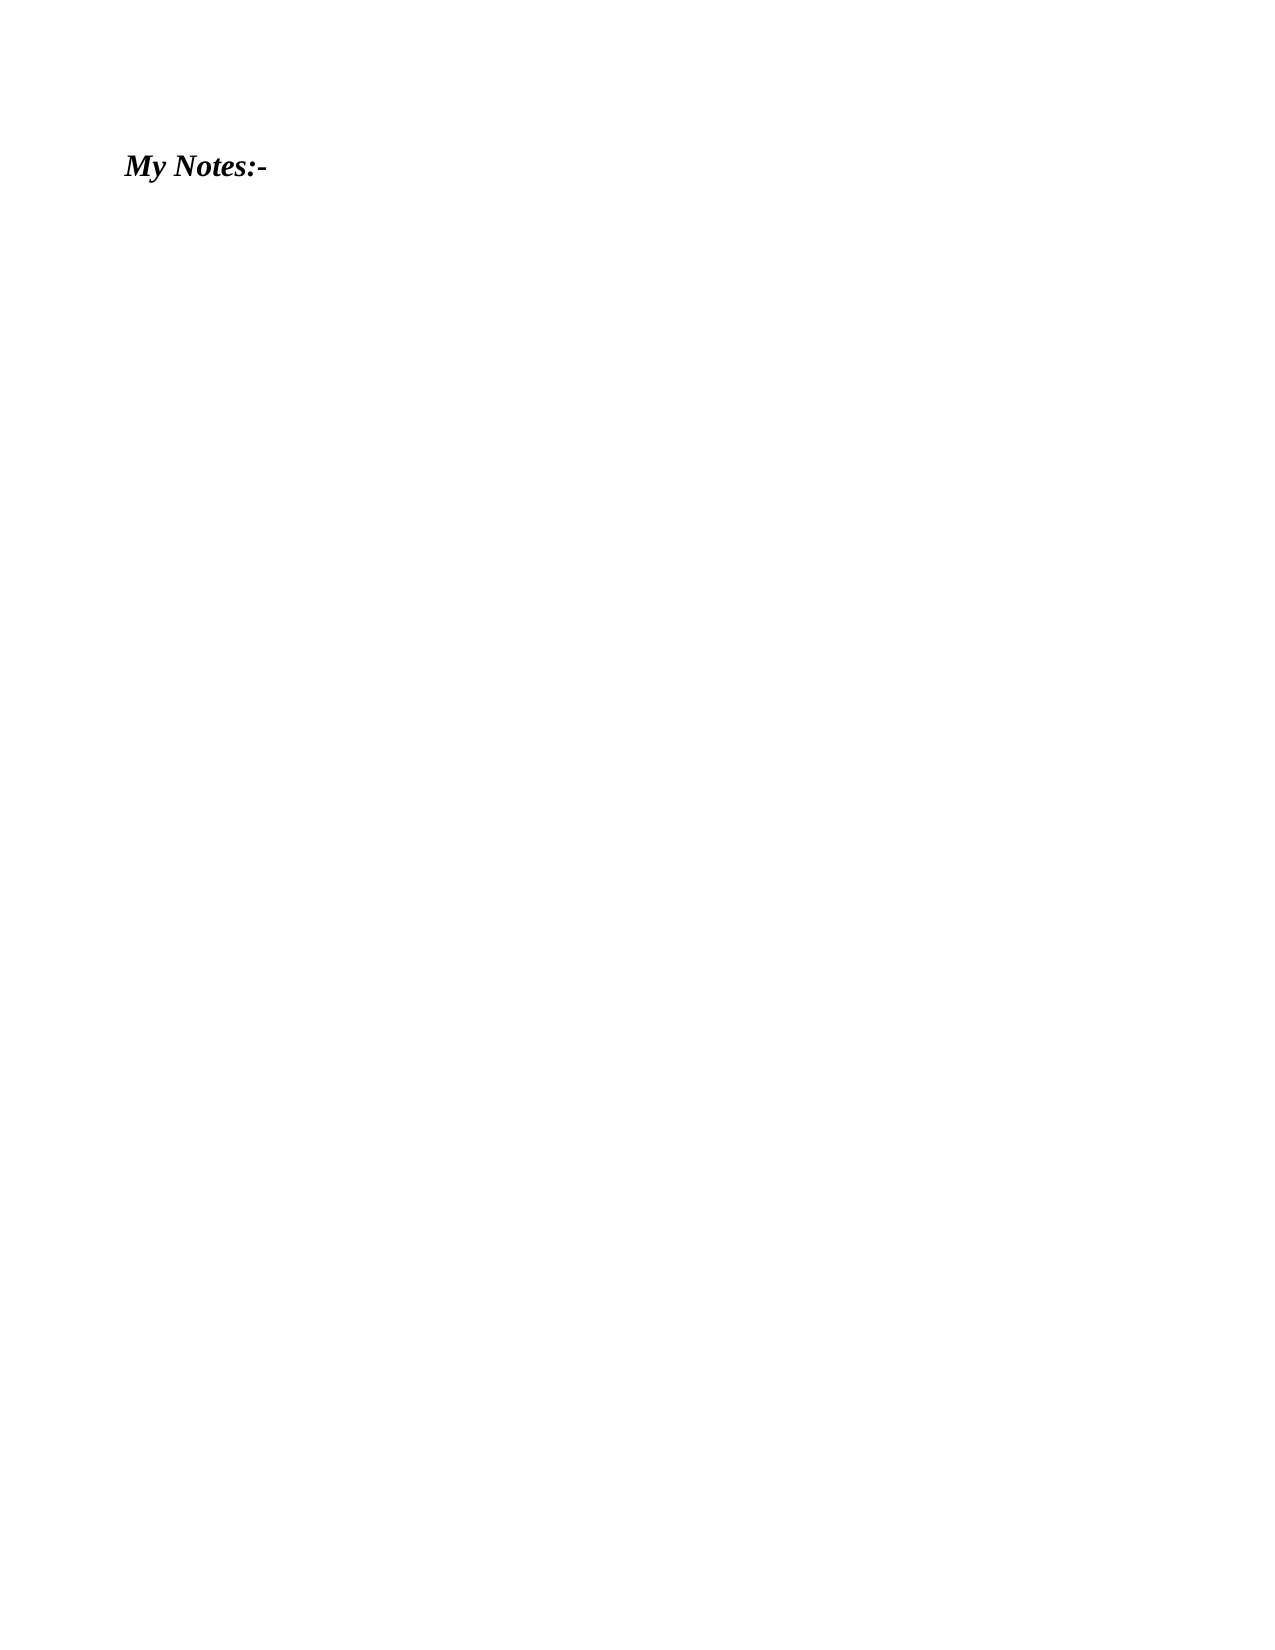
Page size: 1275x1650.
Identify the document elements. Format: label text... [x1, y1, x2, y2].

text My Notes:- [118, 147, 1157, 183]
